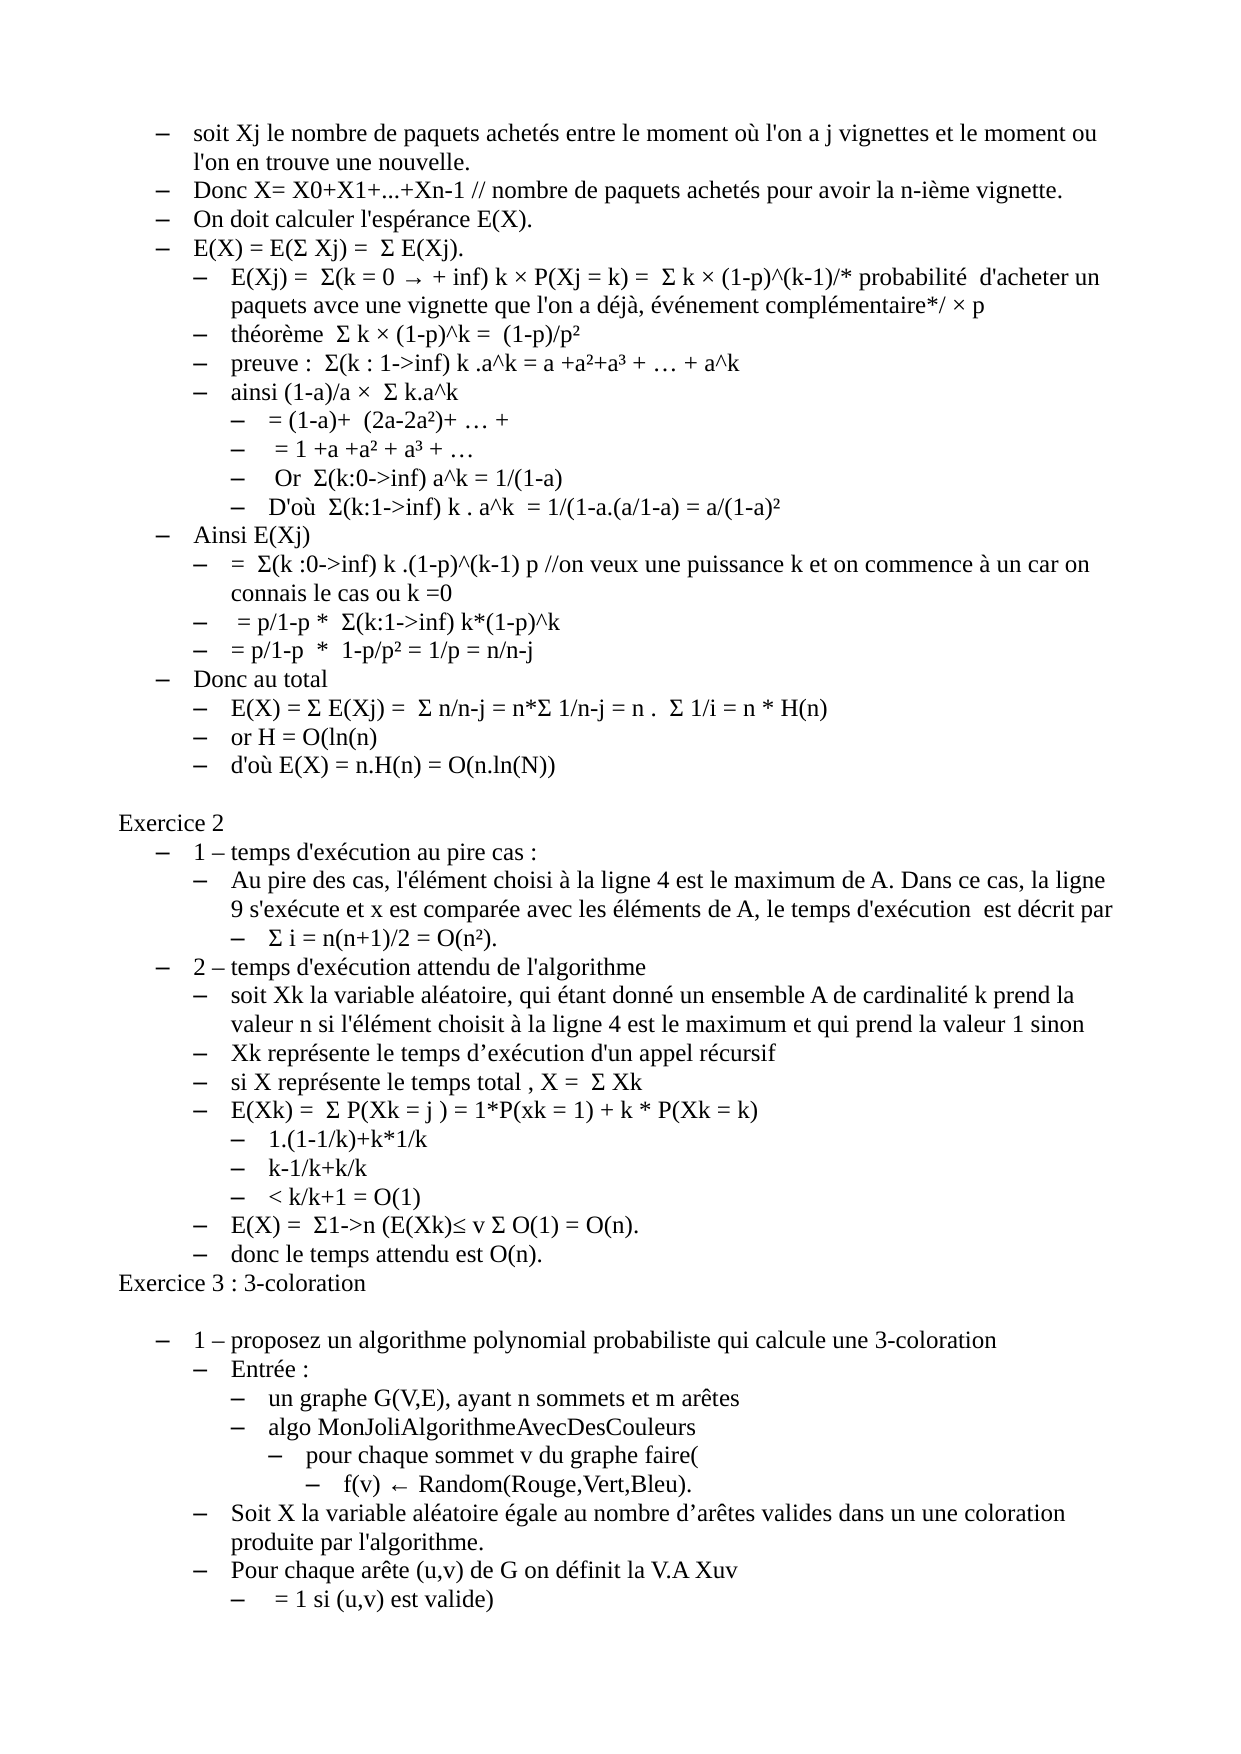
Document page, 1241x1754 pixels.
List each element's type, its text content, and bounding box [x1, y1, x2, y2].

text Exercice 2 [118, 808, 1122, 837]
list soit Xj le nombre de paquets achetés entre le moment où l'on a j vignettes et le moment ou l'on en trouve une nouvelle. [156, 118, 1122, 176]
list Entrée : [193, 1354, 1122, 1383]
list On doit calculer l'espérance E(X). [156, 204, 1122, 233]
list un graphe G(V,E), ayant n sommets et m arêtes [231, 1383, 1122, 1412]
list or H = O(ln(n) [193, 722, 1122, 751]
list Pour chaque arête (u,v) de G on définit la V.A Xuv [193, 1556, 1122, 1584]
list 2 – temps d'exécution attendu de l'algorithme [156, 952, 1122, 981]
list E(Xk) = Σ P(Xk = j ) = 1*P(xk = 1) + k * P(Xk = k) [193, 1096, 1122, 1124]
list Au pire des cas, l'élément choisi à la ligne 4 est le maximum de A. Dans ce cas, la ligne 9 s'exécute et x est comparée avec les éléments de A, le temps d'exécution est décrit par [193, 866, 1122, 923]
list ainsi (1-a)/a × Σ k.a^k [193, 377, 1122, 406]
list = Σ(k :0->inf) k .(1-p)^(k-1) p //on veux une puissance k et on commence à un car on connais le cas ou k =0 [193, 549, 1122, 607]
list < k/k+1 = O(1) [231, 1182, 1122, 1211]
list E(X) = Σ E(Xj) = Σ n/n-j = n*Σ 1/n-j = n . Σ 1/i = n * H(n) [193, 693, 1122, 722]
list 1.(1-1/k)+k*1/k [231, 1124, 1122, 1153]
list théorème Σ k × (1-p)^k = (1-p)/p² [193, 319, 1122, 348]
list E(X) = Σ1->n (E(Xk)≤ v Σ O(1) = O(n). [193, 1211, 1122, 1239]
list d'où E(X) = n.H(n) = O(n.ln(N)) [193, 751, 1122, 779]
list Or Σ(k:0->inf) a^k = 1/(1-a) [231, 463, 1122, 492]
list E(X) = E(Σ Xj) = Σ E(Xj). [156, 233, 1122, 262]
list soit Xk la variable aléatoire, qui étant donné un ensemble A de cardinalité k prend la valeur n si l'élément choisit à la ligne 4 est le maximum et qui prend la valeur 1 sinon [193, 981, 1122, 1038]
text Exercice 3 : 3-coloration [118, 1268, 1122, 1297]
list = 1 si (u,v) est valide) [231, 1584, 1122, 1613]
list si X représente le temps total , X = Σ Xk [193, 1067, 1122, 1096]
list = (1-a)+ (2a-2a²)+ … + [231, 406, 1122, 434]
list 1 – temps d'exécution au pire cas : [156, 837, 1122, 866]
list preuve : Σ(k : 1->inf) k .a^k = a +a²+a³ + … + a^k [193, 348, 1122, 377]
list Ainsi E(Xj) [156, 521, 1122, 549]
list = p/1-p * 1-p/p² = 1/p = n/n-j [193, 636, 1122, 664]
list 1 – proposez un algorithme polynomial probabiliste qui calcule une 3-coloration [156, 1326, 1122, 1354]
list D'où Σ(k:1->inf) k . a^k = 1/(1-a.(a/1-a) = a/(1-a)² [231, 492, 1122, 521]
list Donc X= X0+X1+...+Xn-1 // nombre de paquets achetés pour avoir la n-ième vignette. [156, 176, 1122, 204]
list = p/1-p * Σ(k:1->inf) k*(1-p)^k [193, 607, 1122, 636]
list k-1/k+k/k [231, 1153, 1122, 1182]
list algo MonJoliAlgorithmeAvecDesCouleurs [231, 1412, 1122, 1441]
list pour chaque sommet v du graphe faire( [268, 1441, 1122, 1469]
list E(Xj) = Σ(k = 0 → + inf) k × P(Xj = k) = Σ k × (1-p)^(k-1)/* probabilité d'acheter un paquets avce une vignette que l'on a déjà, événement complémentaire*/ × p [193, 262, 1122, 319]
list Soit X la variable aléatoire égale au nombre d’arêtes valides dans un une coloration produite par l'algorithme. [193, 1498, 1122, 1556]
list Σ i = n(n+1)/2 = O(n²). [231, 923, 1122, 952]
list = 1 +a +a² + a³ + … [231, 434, 1122, 463]
list Xk représente le temps d’exécution d'un appel récursif [193, 1038, 1122, 1067]
list f(v) ← Random(Rouge,Vert,Bleu). [306, 1469, 1122, 1498]
list donc le temps attendu est O(n). [193, 1239, 1122, 1268]
list Donc au total [156, 664, 1122, 693]
